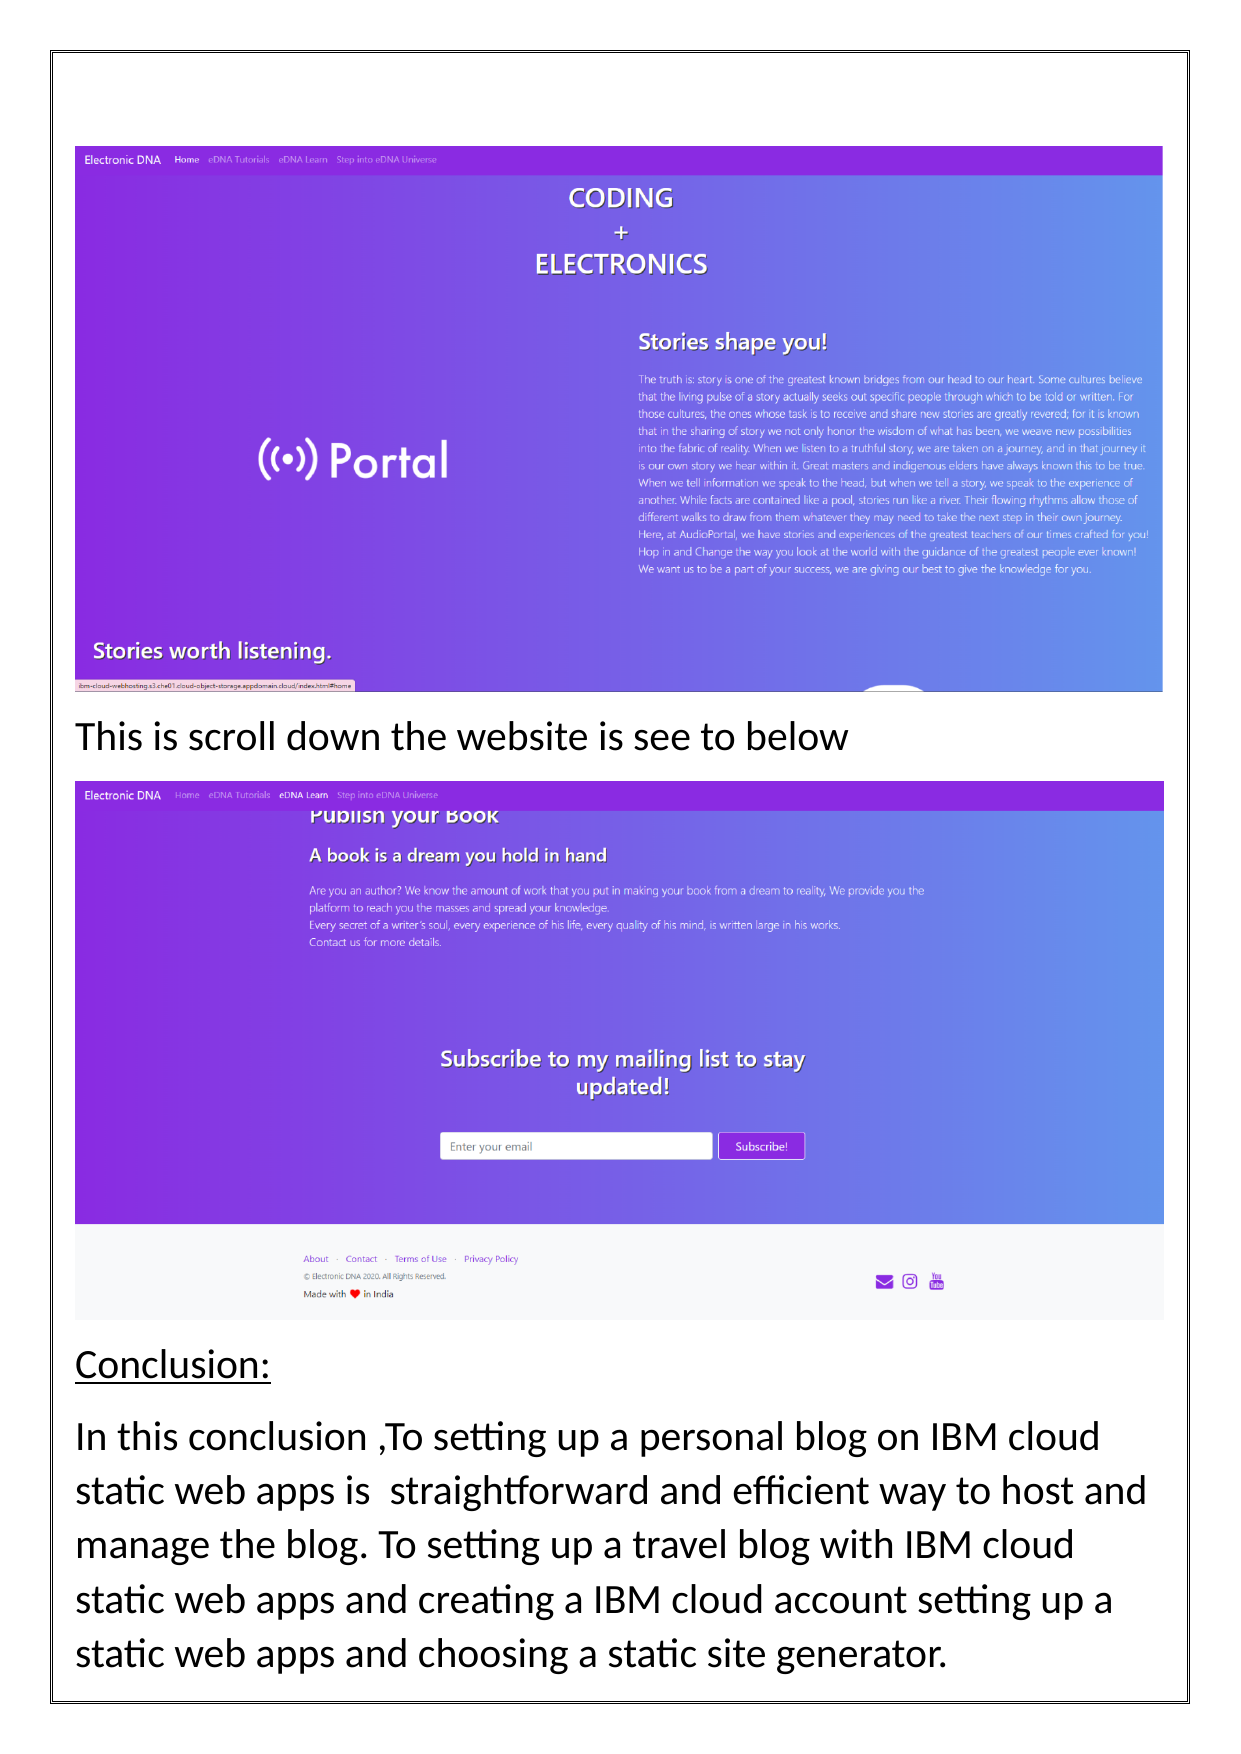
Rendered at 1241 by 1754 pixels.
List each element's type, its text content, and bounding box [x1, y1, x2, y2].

text Conclusion: [75, 1338, 1165, 1389]
text In this conclusion ,To setting up a personal blog on IBM cloud static web apps is straightforward and efficient way to host and manage the blog. To setting up a travel blog with IBM cloud static web apps and creating a IBM cloud account setting up a static web apps and choosing a static site generator. [75, 1409, 1165, 1678]
text This is scroll down the website is see to below [75, 710, 1165, 761]
